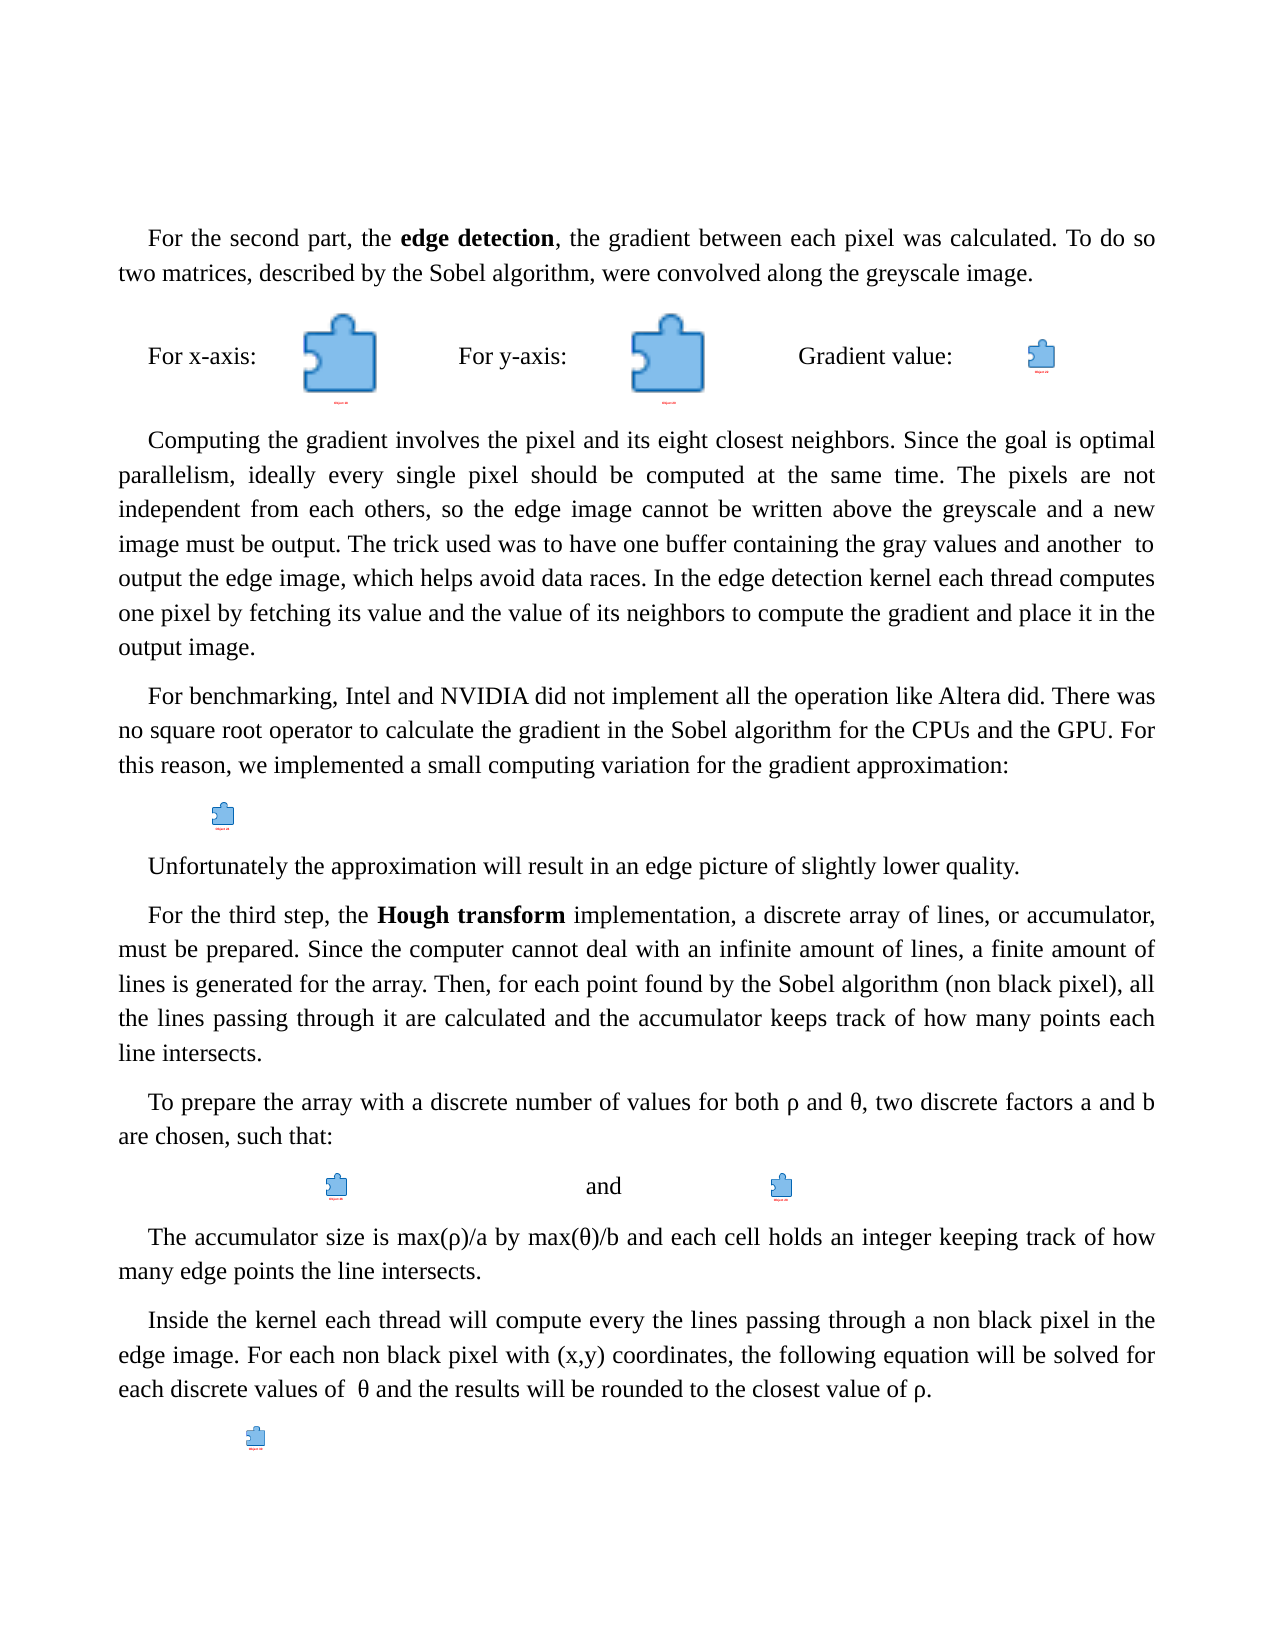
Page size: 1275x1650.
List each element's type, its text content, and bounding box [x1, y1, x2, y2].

text To prepare the array with a discrete number of values for both ρ and θ, two discrete factors a and b are chosen, such that: [118, 1087, 1157, 1150]
text For benchmarking, Intel and NVIDIA did not implement all the operation like Altera did. There was no square root operator to calculate the gradient in the Sobel algorithm for the CPUs and the GPU. For this reason, we implemented a small computing variation for the gradient approximation: [118, 681, 1157, 779]
text Inside the kernel each thread will compute every the lines passing through a non black pixel in the edge image. For each non black pixel with (x,y) coordinates, the following equation will be solved for each discrete values of θ and the results will be rounded to the closest value of ρ. [118, 1306, 1157, 1403]
text The accumulator size is max(ρ)/a by max(θ)/b and each cell holds an integer keeping track of how many edge points the line intersects. [118, 1222, 1157, 1285]
text Computing the gradient involves the pixel and its eight closest neighbors. Since the goal is optimal parallelism, ideally every single pixel should be computed at the same time. The pixels are not independent from each others, so the edge image cannot be written above the greyscale and a new image must be output. The trick used was to have one buffer containing the gray values and another to output the edge image, which helps avoid data races. In the edge detection kernel each thread computes one pixel by fetching its value and the value of its neighbors to compute the gradient and place it in the output image. [118, 425, 1157, 661]
text For x-axis: For y-axis: Gradient value: [118, 307, 1157, 405]
text For the third step, the Hough transform implementation, a discrete array of lines, or accumulator, must be prepared. Since the computer cannot deal with an infinite amount of lines, a finite amount of lines is generated for the array. Then, for each point found by the Sobel algorithm (non black pixel), all the lines passing through it are calculated and the accumulator keeps track of how many points each line intersects. [118, 900, 1157, 1067]
text For the second part, the edge detection, the gradient between each pixel was calculated. To do so two matrices, described by the Sobel algorithm, were convolved along the greyscale image. [118, 223, 1157, 286]
text and [118, 1170, 1157, 1202]
text Unfortunately the approximation will result in an edge picture of slightly lower quality. [118, 851, 1157, 879]
